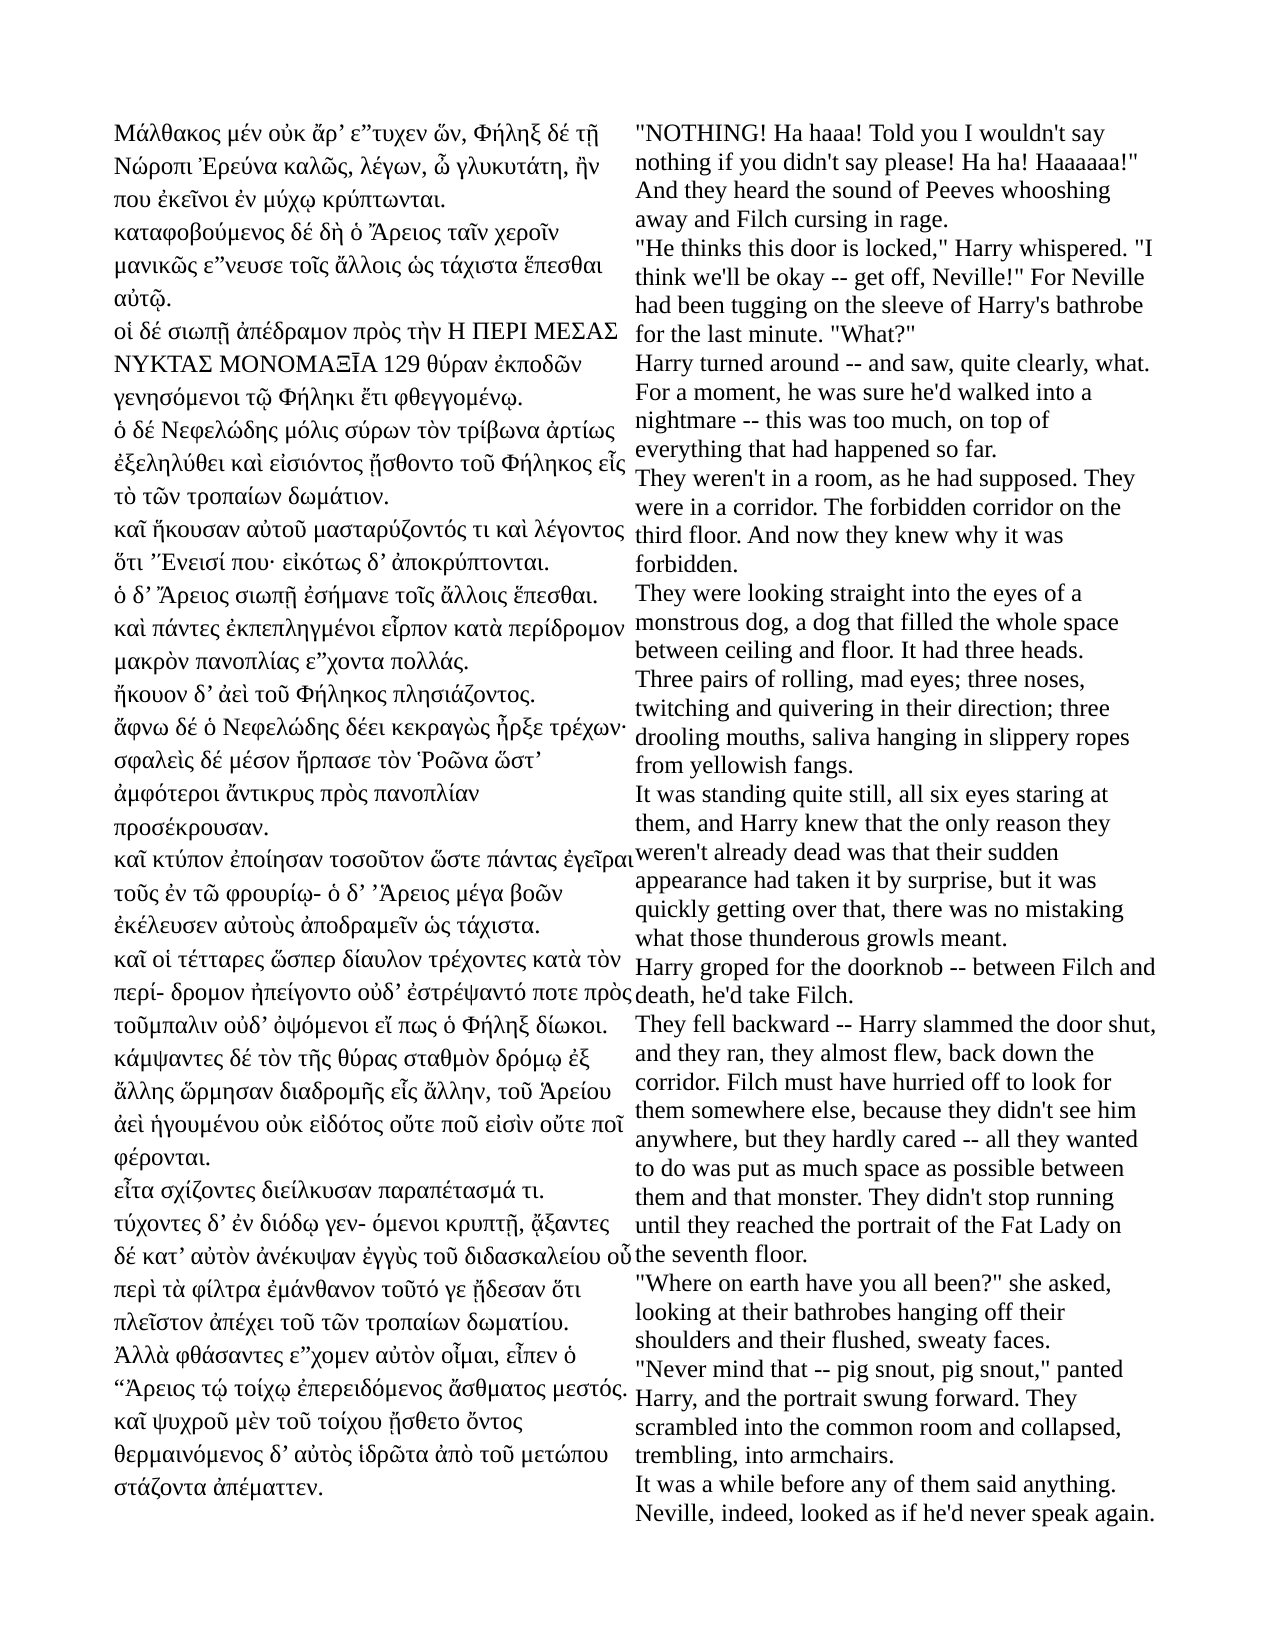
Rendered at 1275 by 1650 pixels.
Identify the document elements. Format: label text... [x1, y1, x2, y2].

table_cell Μάλθακος μέν οὐκ ἄρ’ ε”τυχεν ὥν, Φήληξ δέ τῇ Νώροπι Ἐρεύνα καλῶς, λέγων, ὦ γλυκυτάτη, ἢν που ἐκεῖνοι ἐν μύχῳ κρύπτωνται. καταφοβούμενος δέ δὴ ὁ Ἄρειος ταῖν χεροῖν μανικῶς ε”νευσε τοῖς ἄλλοις ὡς τάχιστα ἕπεσθαι αὐτῷ. οἱ δέ σιωπῇ ἀπέδραμον πρὸς τὴν Η ΠΕΡΙ ΜΕΣΑΣ ΝΥΚΤΑΣ ΜΟΝΟΜΑΞῙΑ 129 θύραν ἐκποδῶν γενησόμενοι τῷ Φήληκι ἔτι φθεγγομένῳ. ὁ δέ Νεφελώδης μόλις σύρων τὸν τρίβωνα ἀρτίως ἐξεληλύθει καὶ εἰσιόντος ᾔσθοντο τοῦ Φήληκος εἷς τὸ τῶν τροπαίων δωμάτιον. καῖ ἥκουσαν αὐτοῦ μασταρύζοντός τι καὶ λέγοντος ὅτι ’Ένεισί που· εἰκότως δ’ ἀποκρύπτονται. ὁ δ’ Ἄρειος σιωπῇ ἐσήμανε τοῖς ἄλλοις ἕπεσθαι. καὶ πάντες ἐκπεπληγμένοι εἷρπον κατὰ περίδρομον μακρὸν πανοπλίας ε”χοντα πολλάς. ἤκουον δ’ ἀεὶ τοῦ Φήληκος πλησιάζοντος. ἄφνω δέ ὁ Νεφελώδης δέει κεκραγὼς ἦρξε τρέχων· σφαλεὶς δέ μέσον ἥρπασε τὸν Ῥοῶνα ὥστ’ ἀμφότεροι ἄντικρυς πρὸς πανοπλίαν προσέκρουσαν. καῖ κτύπον ἐποίησαν τοσοῦτον ὥστε πάντας ἐγεῖραι τοῦς ἐν τῶ φρουρίῳ- ὁ δ’ ’Ἁρειος μέγα βοῶν ἐκέλευσεν αὐτοὺς ἀποδραμεῖν ὡς τάχιστα. καῖ οἱ τέτταρες ὥσπερ δίαυλον τρέχοντες κατὰ τὸν περί- δρομον ἠπείγοντο οὐδ’ ἐστρέψαντό ποτε πρὸς τοῦμπαλιν οὐδ’ ὀψόμενοι εἴ πως ὁ Φήληξ δίωκοι. κάμψαντες δέ τὸν τῆς θύρας σταθμὸν δρόμῳ ἐξ ἄλλης ὥρμησαν διαδρομῆς εἷς ἄλλην, τοῦ Ἁρείου ἀεὶ ἡγουμένου οὐκ εἰδότος οὔτε ποῦ εἰσὶν οὔτε ποῖ φέρονται. εἶτα σχίζοντες διείλκυσαν παραπέτασμά τι. τύχοντες δ’ ἐν διόδῳ γεν- όμενοι κρυπτῇ, ᾄξαντες δέ κατ’ αὐτὸν ἀνέκυψαν ἐγγὺς τοῦ διδασκαλείου οὗ περὶ τὰ φίλτρα ἐμάνθανον τοῦτό γε ᾔδεσαν ὅτι πλεῖστον ἀπέχει τοῦ τῶν τροπαίων δωματίου. Ἀλλὰ φθάσαντες ε”χομεν αὐτὸν οἶμαι, εἶπεν ὁ “Ἀρειος τῴ τοίχῳ ἐπερειδόμενος ἄσθματος μεστός. καῖ ψυχροῦ μὲν τοῦ τοίχου ᾔσθετο ὄντος θερμαινόμενος δ’ αὐτὸς ἱδρῶτα ἀπὸ τοῦ μετώπου στάζοντα ἀπέματτεν. [114, 118, 635, 1527]
table_cell "NOTHING! Ha haaa! Told you I wouldn't say nothing if you didn't say please! Ha ha! Haaaaaa!" And they heard the sound of Peeves whooshing away and Filch cursing in rage. "He thinks this door is locked," Harry whispered. "I think we'll be okay -- get off, Neville!" For Neville had been tugging on the sleeve of Harry's bathrobe for the last minute. "What?" Harry turned around -- and saw, quite clearly, what. For a moment, he was sure he'd walked into a nightmare -- this was too much, on top of everything that had happened so far. They weren't in a room, as he had supposed. They were in a corridor. The forbidden corridor on the third floor. And now they knew why it was forbidden. They were looking straight into the eyes of a monstrous dog, a dog that filled the whole space between ceiling and floor. It had three heads. Three pairs of rolling, mad eyes; three noses, twitching and quivering in their direction; three drooling mouths, saliva hanging in slippery ropes from yellowish fangs. It was standing quite still, all six eyes staring at them, and Harry knew that the only reason they weren't already dead was that their sudden appearance had taken it by surprise, but it was quickly getting over that, there was no mistaking what those thunderous growls meant. Harry groped for the doorknob -- between Filch and death, he'd take Filch. They fell backward -- Harry slammed the door shut, and they ran, they almost flew, back down the corridor. Filch must have hurried off to look for them somewhere else, because they didn't see him anywhere, but they hardly cared -- all they wanted to do was put as much space as possible between them and that monster. They didn't stop running until they reached the portrait of the Fat Lady on the seventh floor. "Where on earth have you all been?" she asked, looking at their bathrobes hanging off their shoulders and their flushed, sweaty faces. "Never mind that -- pig snout, pig snout," panted Harry, and the portrait swung forward. They scrambled into the common room and collapsed, trembling, into armchairs. It was a while before any of them said anything. Neville, indeed, looked as if he'd never speak again. [635, 118, 1157, 1527]
